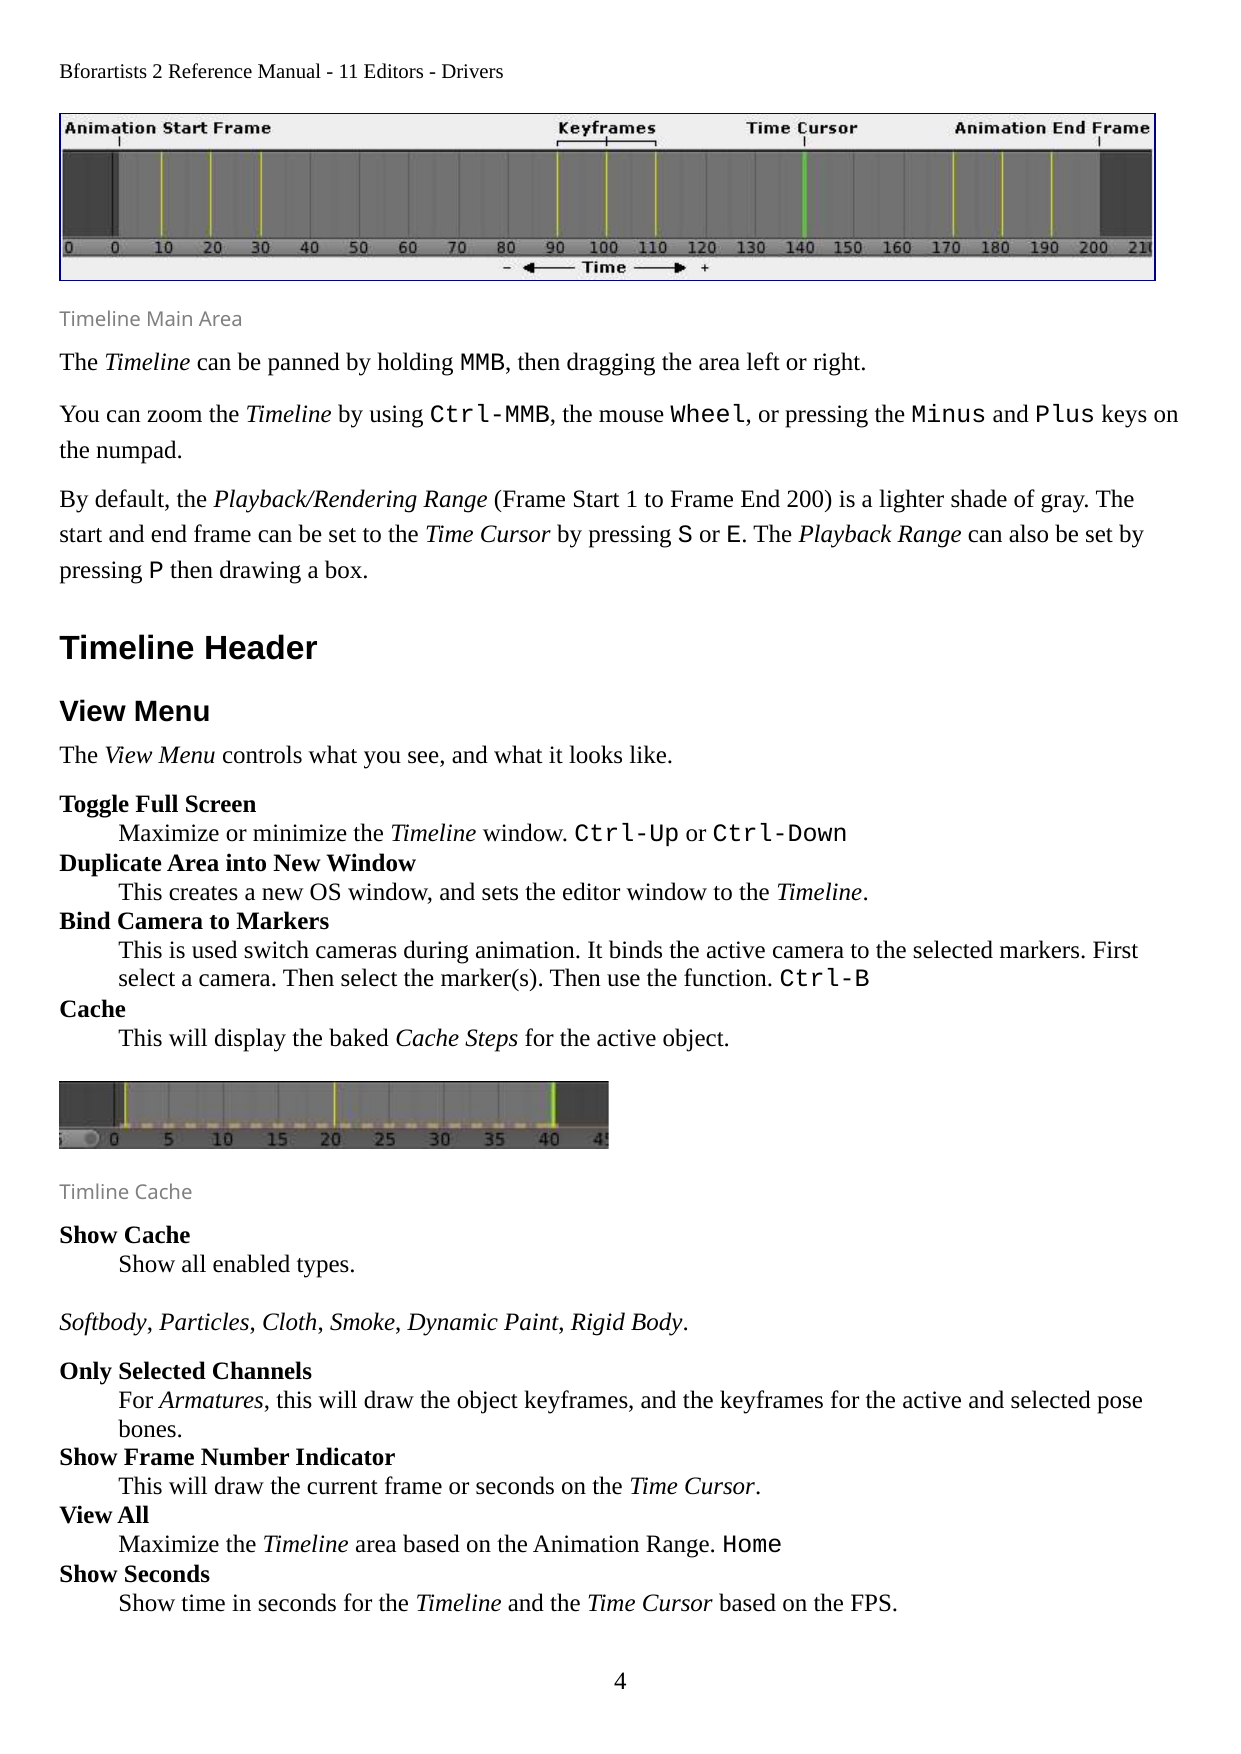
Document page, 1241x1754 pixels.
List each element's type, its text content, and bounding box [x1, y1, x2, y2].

subtitle Bind Camera to Markers [59, 906, 1181, 935]
list Maximize or minimize the Timeline window. Ctrl-Up or Ctrl-Down [118, 818, 1181, 848]
subtitle Show Cache [59, 1220, 1181, 1249]
subtitle Timeline Header [59, 628, 1181, 667]
list This will draw the current frame or seconds on the Time Cursor. [118, 1471, 1181, 1500]
subtitle View All [59, 1500, 1181, 1529]
text The View Menu controls what you see, and what it looks like. [59, 740, 1181, 769]
text By default, the Playback/Rendering Range (Frame Start 1 to Frame End 200) is a lighter shade of gray. The start and end frame can be set to the Time Cursor by pressing S or E. The Playback Range can also be set by pressing P then drawing a box. [59, 484, 1181, 586]
subtitle Show Seconds [59, 1559, 1181, 1588]
subtitle Cache [59, 994, 1181, 1023]
list Maximize the Timeline area based on the Animation Range. Home [118, 1529, 1181, 1559]
text The Timeline can be panned by holding MMB, then dragging the area left or right. [59, 347, 1181, 378]
list This will display the baked Cache Steps for the active object. [118, 1023, 1181, 1052]
subtitle Show Frame Number Indicator [59, 1442, 1181, 1471]
subtitle Only Selected Channels [59, 1356, 1181, 1385]
text You can zoom the Timeline by using Ctrl-MMB, the mouse Wheel, or pressing the Minus and Plus keys on the numpad. [59, 399, 1181, 464]
subtitle Duplicate Area into New Window [59, 848, 1181, 877]
text Timeline Main Area [59, 301, 1181, 333]
subtitle Toggle Full Screen [59, 789, 1181, 818]
text Timline Cache [59, 1174, 1181, 1206]
list This creates a new OS window, and sets the editor window to the Timeline. [118, 877, 1181, 906]
list For Armatures, this will draw the object keyframes, and the keyframes for the active and selected pose bones. [118, 1385, 1181, 1442]
picture [61, 114, 1154, 280]
subtitle View Menu [59, 694, 1181, 727]
list This is used switch cameras during animation. It binds the active camera to the selected markers. First select a camera. Then select the marker(s). Then use the function. Ctrl-B [118, 935, 1181, 994]
list Show time in seconds for the Timeline and the Time Cursor based on the FPS. [118, 1588, 1181, 1617]
picture [59, 1081, 609, 1149]
text Softbody, Particles, Cloth, Smoke, Dynamic Paint, Rigid Body. [59, 1307, 1181, 1336]
list Show all enabled types. [118, 1249, 1181, 1278]
